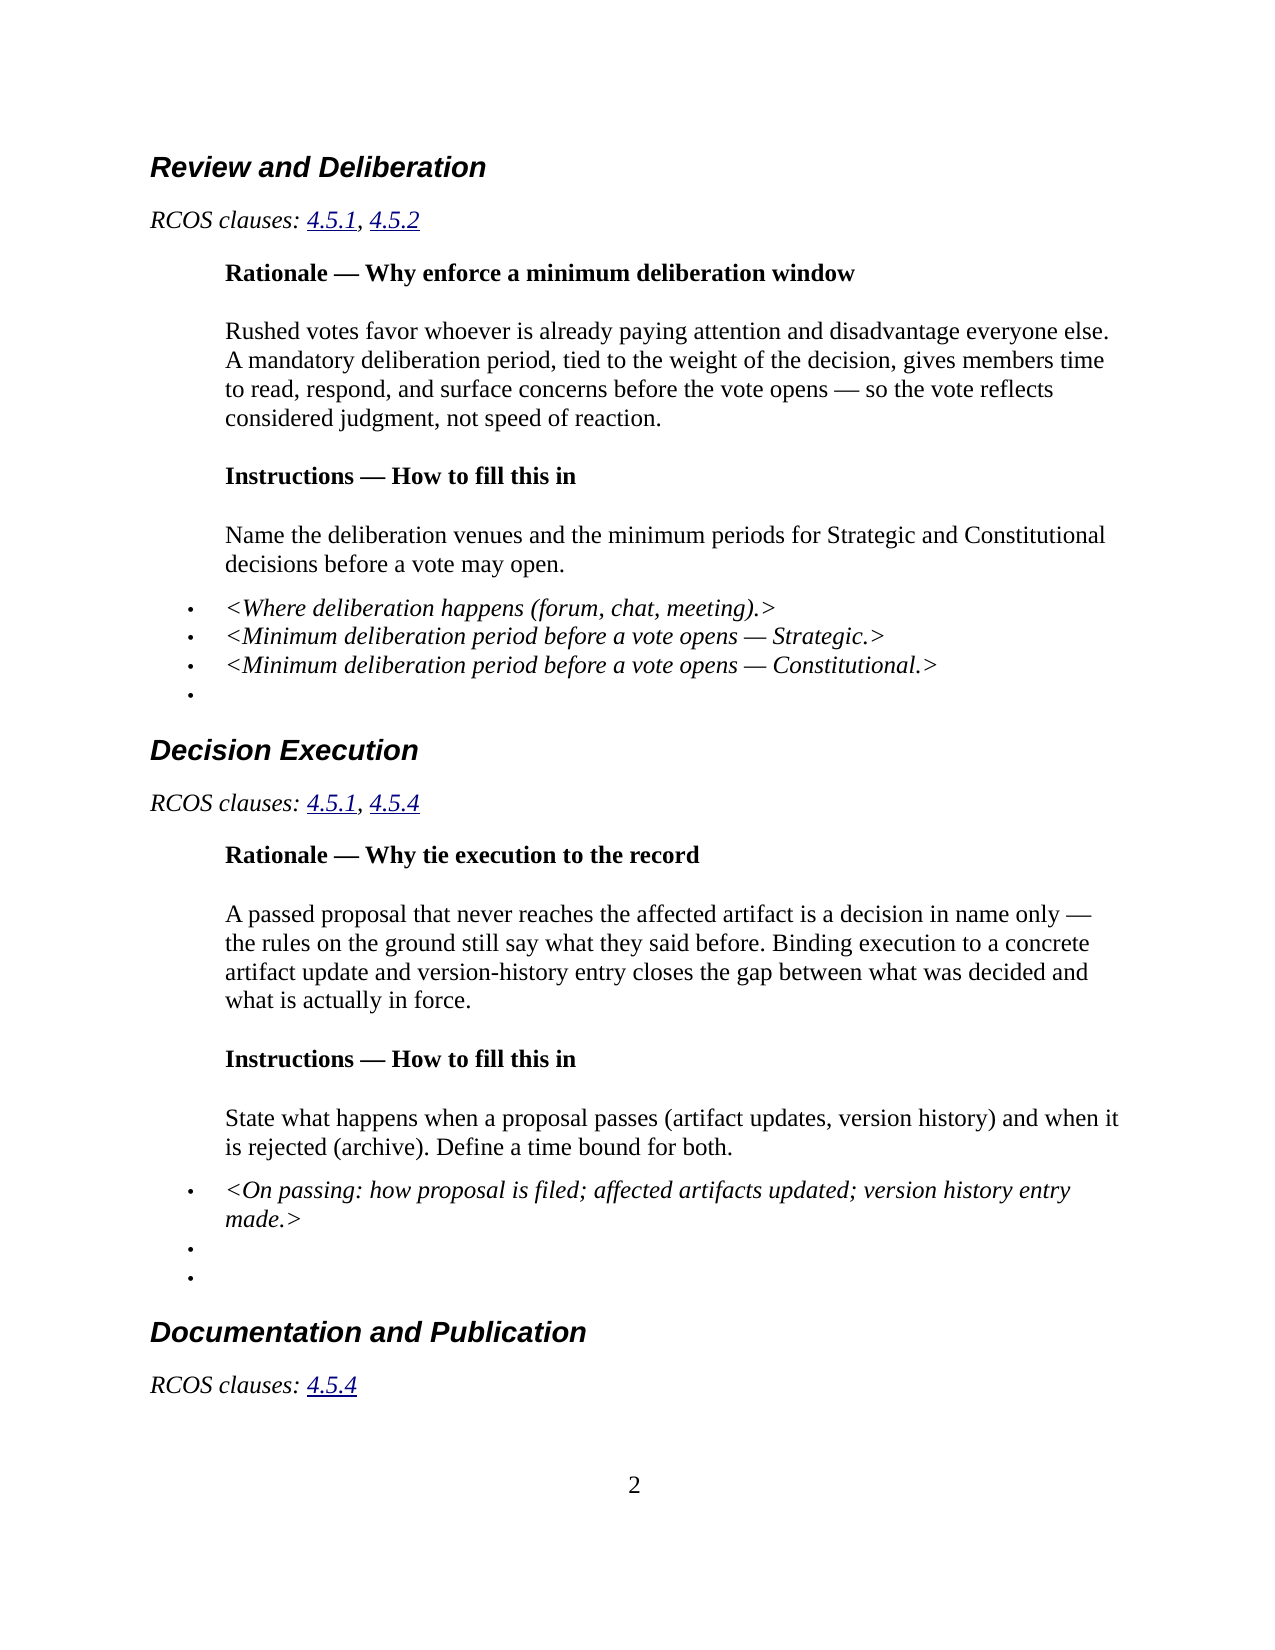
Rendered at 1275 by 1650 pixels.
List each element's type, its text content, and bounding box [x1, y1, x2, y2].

list <Minimum deliberation period before a vote opens — Strategic.> [187, 621, 1125, 650]
list <On passing: how proposal is filed; affected artifacts updated; version history entry made.> [187, 1175, 1125, 1233]
text Rationale — Why tie execution to the record [225, 840, 1125, 869]
subtitle Review and Deliberation [150, 150, 1125, 183]
list <Where deliberation happens (forum, chat, meeting).> [187, 593, 1125, 621]
text RCOS clauses: 4.5.1, 4.5.2 [150, 205, 1125, 234]
text A passed proposal that never reaches the affected artifact is a decision in name only — the rules on the ground still say what they said before. Binding execution to a concrete artifact update and version-history entry closes the gap between what was decided and what is actually in force. [225, 899, 1125, 1014]
list <Minimum deliberation period before a vote opens — Constitutional.> [187, 650, 1125, 679]
subtitle Documentation and Publication [150, 1315, 1125, 1349]
text Rushed votes favor whoever is already paying attention and disadvantage everyone else. A mandatory deliberation period, tied to the weight of the decision, gives members time to read, respond, and surface concerns before the vote opens — so the vote reflects considered judgment, not speed of reaction. [225, 316, 1125, 431]
text Rationale — Why enforce a minimum deliberation window [225, 258, 1125, 286]
text Name the deliberation venues and the minimum periods for Strategic and Constitutional decisions before a vote may open. [225, 520, 1125, 578]
text RCOS clauses: 4.5.4 [150, 1370, 1125, 1399]
text RCOS clauses: 4.5.1, 4.5.4 [150, 788, 1125, 816]
text State what happens when a proposal passes (artifact updates, version history) and when it is rejected (archive). Define a time bound for both. [225, 1103, 1125, 1160]
subtitle Decision Execution [150, 733, 1125, 766]
text Instructions — How to fill this in [225, 1044, 1125, 1073]
text Instructions — How to fill this in [225, 461, 1125, 490]
